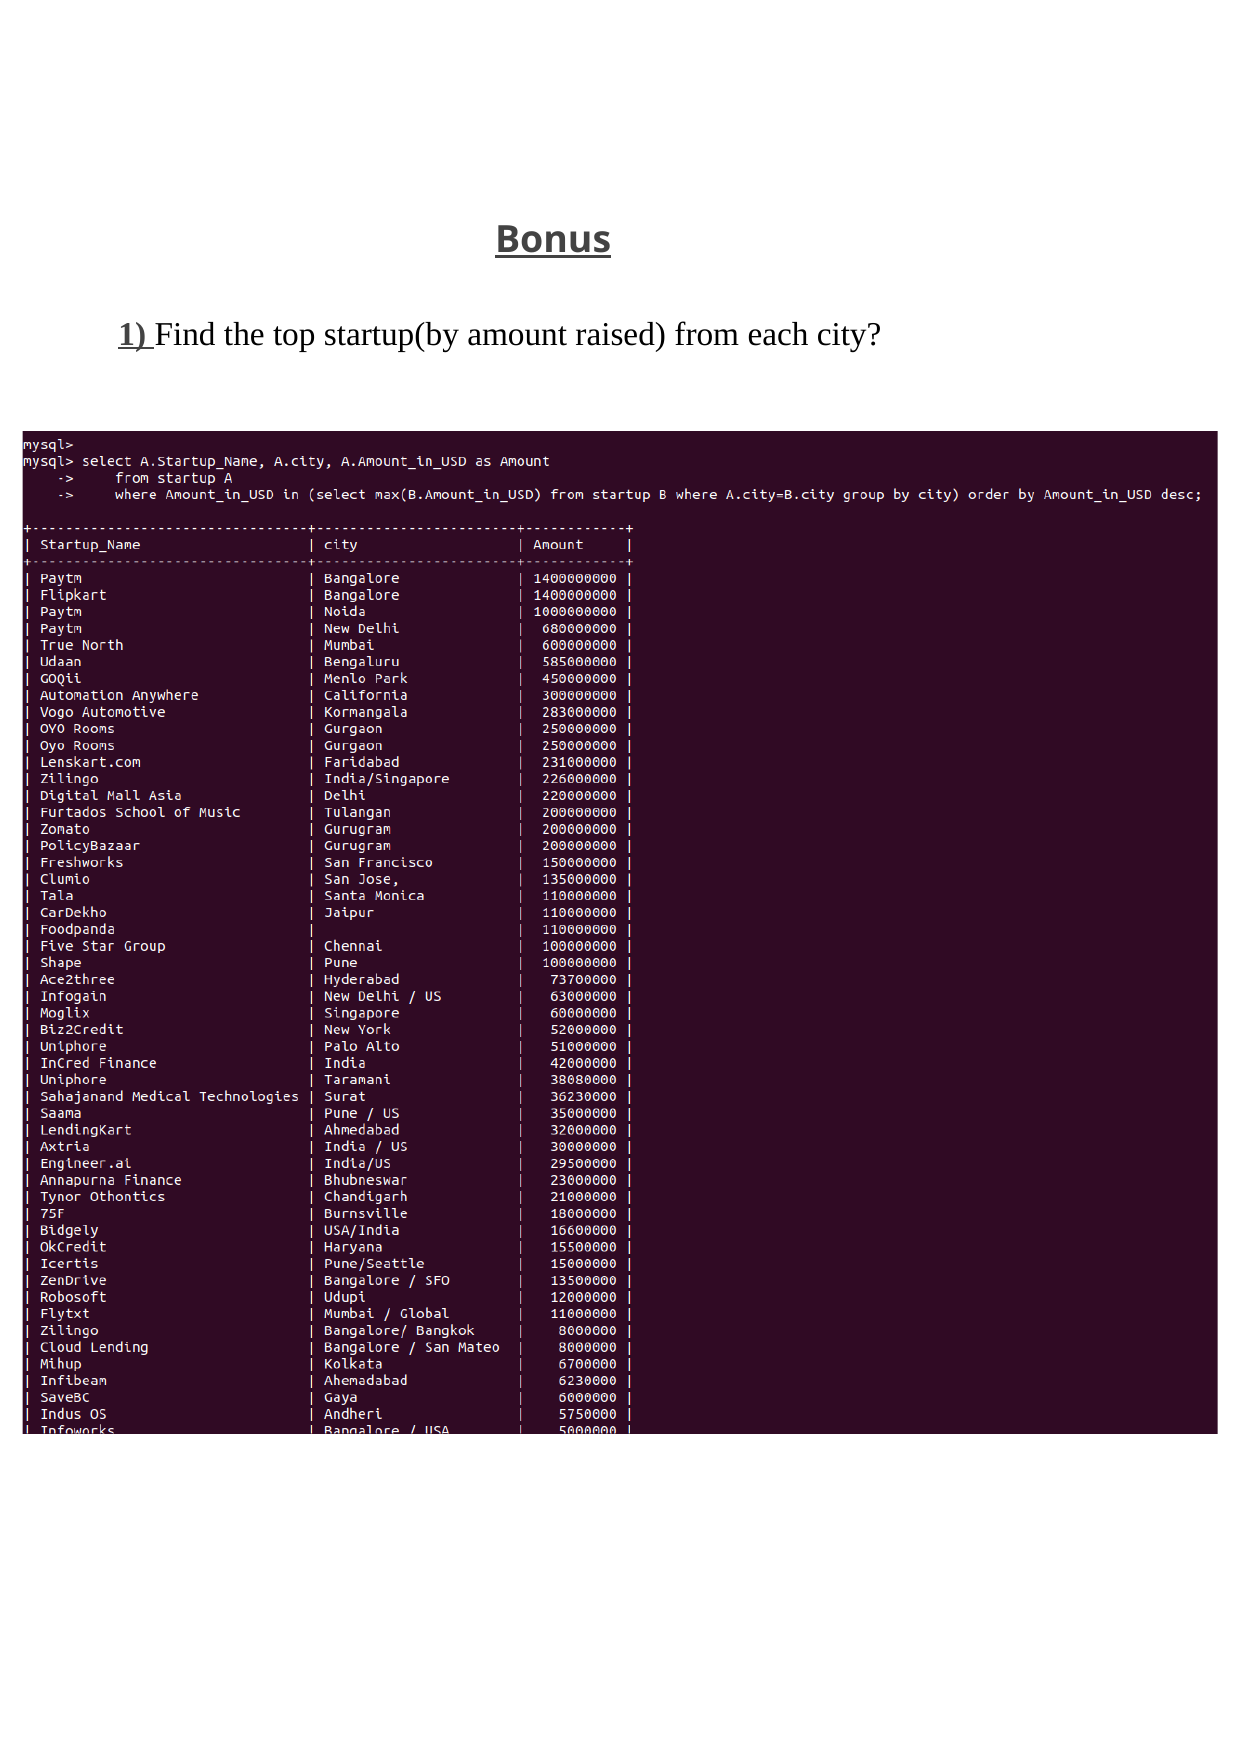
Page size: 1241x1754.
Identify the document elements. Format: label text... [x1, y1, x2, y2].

text Bonus [118, 212, 1122, 263]
text 1) Find the top startup(by amount raised) from each city? [118, 314, 1122, 352]
